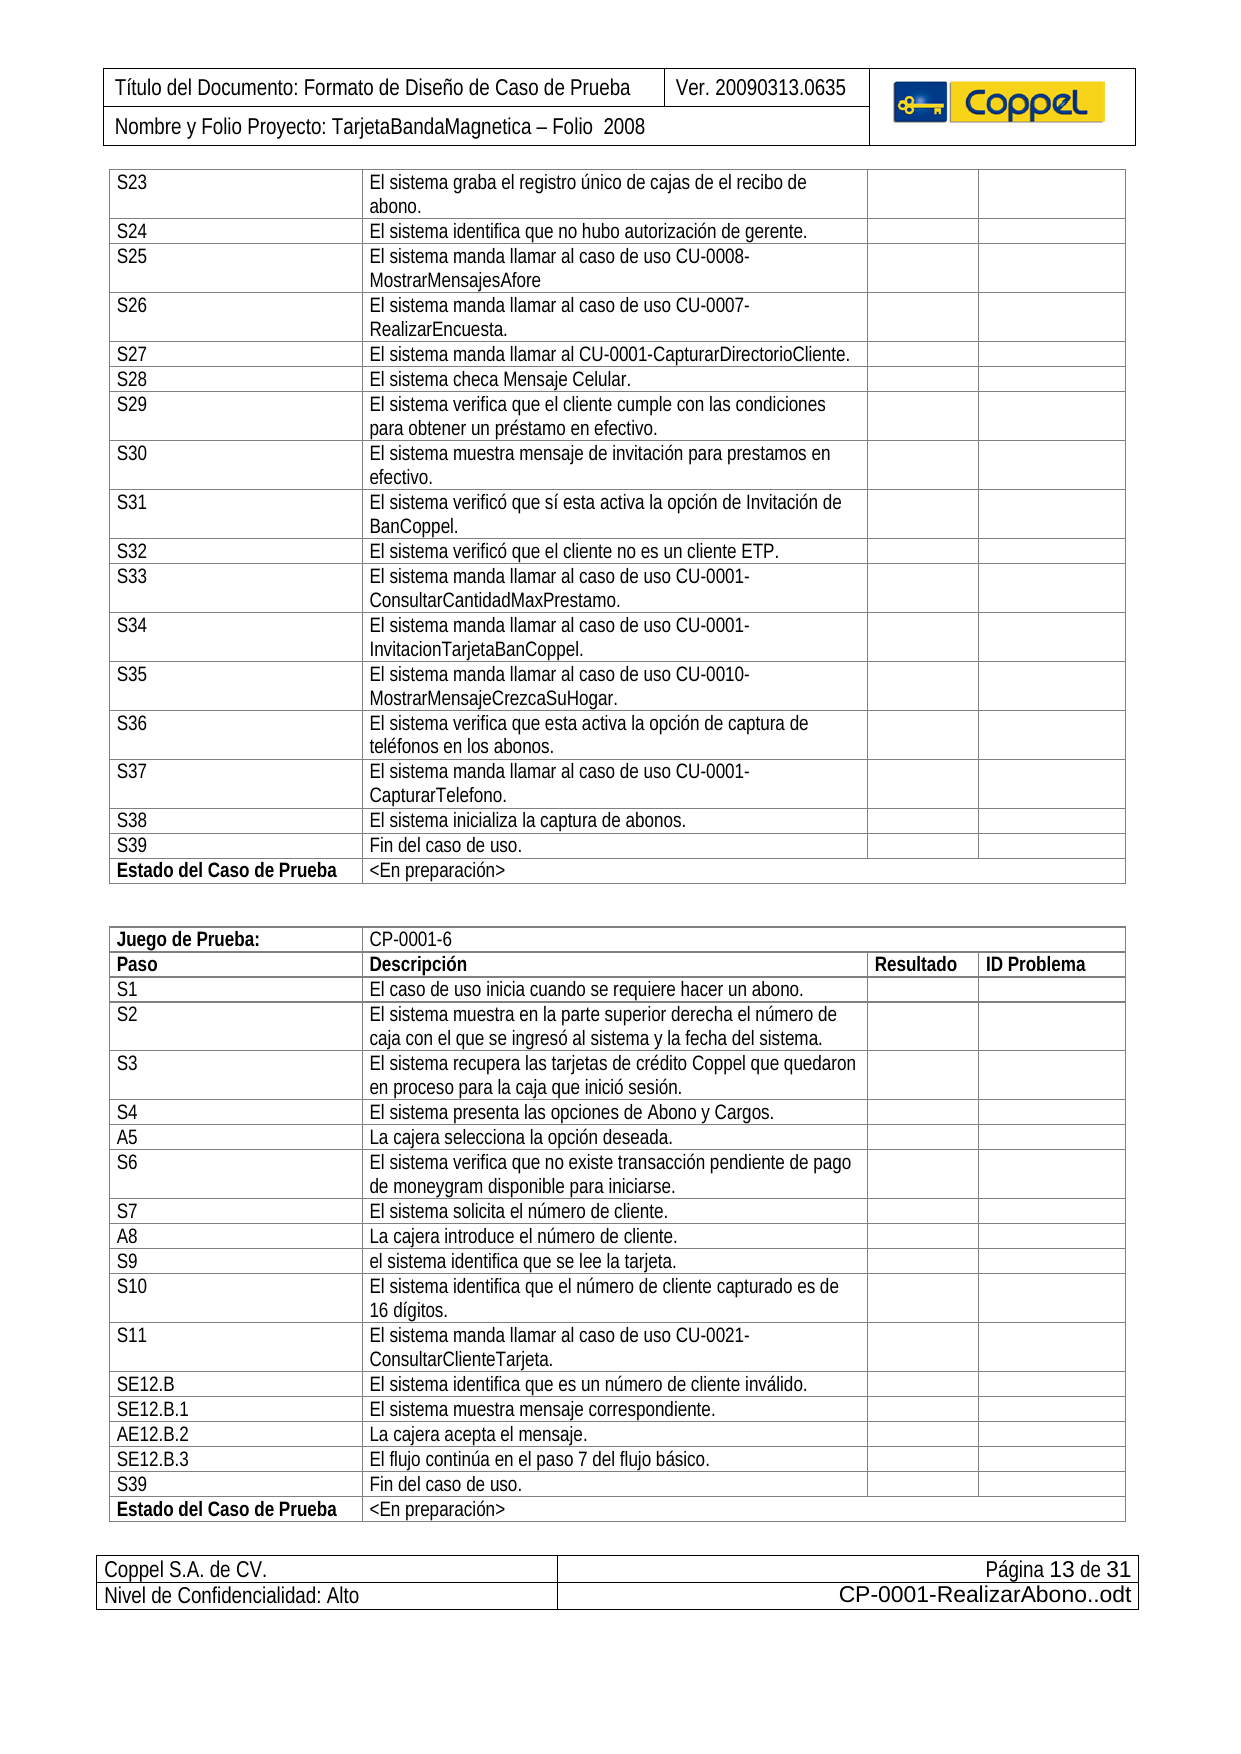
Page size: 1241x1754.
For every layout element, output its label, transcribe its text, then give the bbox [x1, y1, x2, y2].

table_cell S26 [110, 293, 362, 341]
table_cell [868, 978, 978, 1001]
table_cell [868, 539, 978, 563]
table_cell S34 [110, 613, 362, 661]
table_cell [868, 441, 978, 489]
table_cell El sistema muestra mensaje de invitación para prestamos en efectivo. [363, 441, 867, 489]
table_cell [868, 711, 978, 758]
table_cell [979, 392, 1125, 440]
table_cell [979, 342, 1125, 366]
table_cell [979, 711, 1125, 758]
table_cell SE12.B.3 [110, 1447, 362, 1471]
table_cell [868, 834, 978, 857]
table_cell Paso [110, 953, 362, 976]
table_cell S39 [110, 1472, 362, 1496]
table_cell Fin del caso de uso. [363, 1472, 867, 1496]
table_cell [868, 490, 978, 538]
table_cell El sistema manda llamar al CU-0001-CapturarDirectorioCliente. [363, 342, 867, 366]
table_cell [979, 1397, 1125, 1421]
table_cell El sistema solicita el número de cliente. [363, 1199, 867, 1223]
table_header CP-0001-6 [363, 928, 1125, 951]
table_cell S1 [110, 978, 362, 1001]
table_cell [868, 760, 978, 807]
table_cell El sistema verificó que el cliente no es un cliente ETP. [363, 539, 867, 563]
table_cell El sistema muestra en la parte superior derecha el número de caja con el que se ingresó al sistema y la fecha del sistema. [363, 1003, 867, 1050]
table_cell [979, 662, 1125, 709]
table_cell S28 [110, 367, 362, 391]
table_cell S30 [110, 441, 362, 489]
table_cell [979, 613, 1125, 661]
table_cell [868, 1274, 978, 1322]
table_cell [868, 367, 978, 391]
table_cell [868, 662, 978, 709]
table_cell [979, 809, 1125, 832]
table_cell S36 [110, 711, 362, 758]
table_cell El sistema identifica que no hubo autorización de gerente. [363, 219, 867, 243]
table_cell [979, 564, 1125, 612]
table_cell [868, 1372, 978, 1396]
table_cell El sistema manda llamar al caso de uso CU-0021-ConsultarClienteTarjeta. [363, 1323, 867, 1371]
table_cell [979, 293, 1125, 341]
table_cell <En preparación> [363, 859, 1125, 882]
table_cell Estado del Caso de Prueba [110, 1497, 362, 1521]
table_cell El caso de uso inicia cuando se requiere hacer un abono. [363, 978, 867, 1001]
table_cell [979, 1100, 1125, 1124]
table_cell [979, 1051, 1125, 1099]
table_cell El sistema graba el registro único de cajas de el recibo de abono. [363, 170, 867, 218]
table_cell S4 [110, 1100, 362, 1124]
table_cell S35 [110, 662, 362, 709]
table_cell Resultado [868, 953, 978, 976]
table_cell [979, 219, 1125, 243]
table_cell [868, 1051, 978, 1099]
table_cell [979, 1274, 1125, 1322]
table_cell El sistema inicializa la captura de abonos. [363, 809, 867, 832]
table_cell S37 [110, 760, 362, 807]
table_cell El sistema identifica que el número de cliente capturado es de 16 dígitos. [363, 1274, 867, 1322]
table_cell El sistema manda llamar al caso de uso CU-0007-RealizarEncuesta. [363, 293, 867, 341]
table_cell [868, 809, 978, 832]
table_cell El sistema verificó que sí esta activa la opción de Invitación de BanCoppel. [363, 490, 867, 538]
table_cell El sistema manda llamar al caso de uso CU-0001-ConsultarCantidadMaxPrestamo. [363, 564, 867, 612]
table_cell [868, 564, 978, 612]
table_cell SE12.B.1 [110, 1397, 362, 1421]
table_cell [979, 539, 1125, 563]
table_cell <En preparación> [363, 1497, 1125, 1521]
table_cell S6 [110, 1150, 362, 1198]
table_cell Fin del caso de uso. [363, 834, 867, 857]
table_cell Descripción [363, 953, 867, 976]
table_cell [979, 1422, 1125, 1446]
table_cell S33 [110, 564, 362, 612]
table_header Juego de Prueba: [110, 928, 362, 951]
table_cell El sistema verifica que no existe transacción pendiente de pago de moneygram disponible para iniciarse. [363, 1150, 867, 1198]
table_cell A8 [110, 1224, 362, 1248]
table_cell [868, 1224, 978, 1248]
table_cell El sistema checa Mensaje Celular. [363, 367, 867, 391]
table_cell S38 [110, 809, 362, 832]
table_cell [868, 293, 978, 341]
table_cell El sistema verifica que esta activa la opción de captura de teléfonos en los abonos. [363, 711, 867, 758]
table_cell S29 [110, 392, 362, 440]
table_cell El sistema recupera las tarjetas de crédito Coppel que quedaron en proceso para la caja que inició sesión. [363, 1051, 867, 1099]
table_cell [979, 1447, 1125, 1471]
table_cell El sistema manda llamar al caso de uso CU-0001-CapturarTelefono. [363, 760, 867, 807]
table_cell El sistema manda llamar al caso de uso CU-0010-MostrarMensajeCrezcaSuHogar. [363, 662, 867, 709]
table_cell SE12.B [110, 1372, 362, 1396]
table_cell El sistema presenta las opciones de Abono y Cargos. [363, 1100, 867, 1124]
table_cell ID Problema [979, 953, 1125, 976]
table_cell S2 [110, 1003, 362, 1050]
table_cell [979, 1249, 1125, 1273]
table_cell [979, 1003, 1125, 1050]
table_cell [868, 392, 978, 440]
table_cell [979, 367, 1125, 391]
table_cell La cajera selecciona la opción deseada. [363, 1125, 867, 1149]
table_cell [979, 1150, 1125, 1198]
table_cell A5 [110, 1125, 362, 1149]
table_cell S23 [110, 170, 362, 218]
table_cell [868, 1397, 978, 1421]
table_cell [979, 1372, 1125, 1396]
table_cell [979, 1199, 1125, 1223]
table_cell [868, 1249, 978, 1273]
table_cell El sistema identifica que es un número de cliente inválido. [363, 1372, 867, 1396]
table_cell [979, 1323, 1125, 1371]
table_cell [979, 244, 1125, 292]
table_cell S9 [110, 1249, 362, 1273]
table_cell S25 [110, 244, 362, 292]
table_cell [868, 1447, 978, 1471]
table_cell [868, 1199, 978, 1223]
table_cell [979, 760, 1125, 807]
table_cell S11 [110, 1323, 362, 1371]
table_cell S24 [110, 219, 362, 243]
table_cell AE12.B.2 [110, 1422, 362, 1446]
table_cell [868, 1472, 978, 1496]
table_cell [979, 170, 1125, 218]
table_cell S3 [110, 1051, 362, 1099]
table_cell [868, 1150, 978, 1198]
table_cell el sistema identifica que se lee la tarjeta. [363, 1249, 867, 1273]
table_cell S39 [110, 834, 362, 857]
table_cell [868, 244, 978, 292]
table_cell S7 [110, 1199, 362, 1223]
table_cell El sistema verifica que el cliente cumple con las condiciones para obtener un préstamo en efectivo. [363, 392, 867, 440]
table_cell [868, 1125, 978, 1149]
table_cell [868, 219, 978, 243]
table_cell [868, 1323, 978, 1371]
table_cell El sistema manda llamar al caso de uso CU-0001-InvitacionTarjetaBanCoppel. [363, 613, 867, 661]
table_cell [979, 978, 1125, 1001]
table_cell S31 [110, 490, 362, 538]
table_cell La cajera acepta el mensaje. [363, 1422, 867, 1446]
table_cell S27 [110, 342, 362, 366]
table_cell [979, 1472, 1125, 1496]
table_cell [868, 342, 978, 366]
table_cell El flujo continúa en el paso 7 del flujo básico. [363, 1447, 867, 1471]
table_cell [979, 834, 1125, 857]
table_cell El sistema muestra mensaje correspondiente. [363, 1397, 867, 1421]
table_cell S10 [110, 1274, 362, 1322]
table_cell [979, 490, 1125, 538]
table_cell [979, 1125, 1125, 1149]
table_cell El sistema manda llamar al caso de uso CU-0008-MostrarMensajesAfore [363, 244, 867, 292]
table_cell [868, 1422, 978, 1446]
table_cell [868, 170, 978, 218]
table_cell [868, 613, 978, 661]
table_cell La cajera introduce el número de cliente. [363, 1224, 867, 1248]
table_cell [868, 1003, 978, 1050]
table_cell Estado del Caso de Prueba [110, 859, 362, 882]
table_cell [979, 1224, 1125, 1248]
table_cell [868, 1100, 978, 1124]
table_cell [979, 441, 1125, 489]
table_cell S32 [110, 539, 362, 563]
